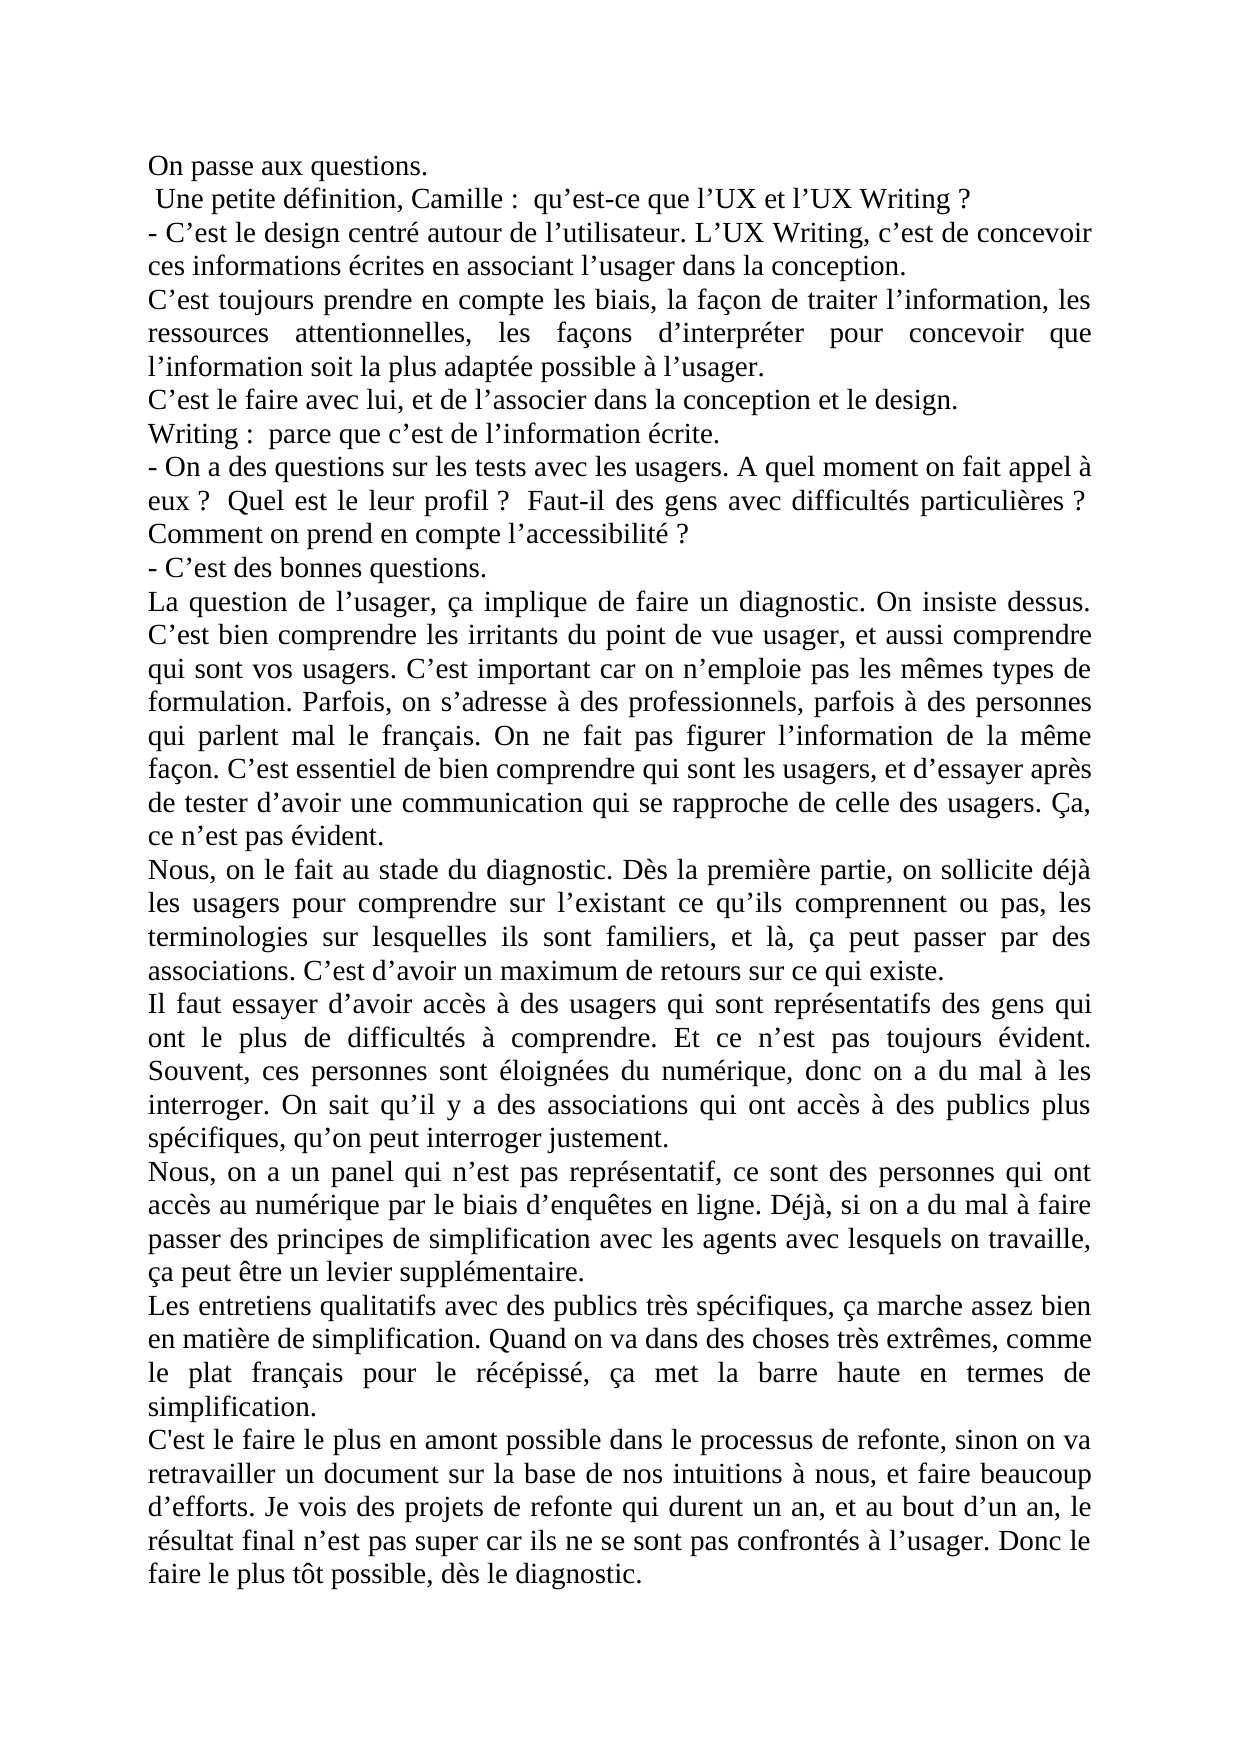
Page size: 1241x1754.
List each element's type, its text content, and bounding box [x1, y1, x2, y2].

text - C’est le design centré autour de l’utilisateur. L’UX Writing, c’est de concevoir ces informations écrites en associant l’usager dans la conception. [148, 215, 1093, 282]
text Une petite définition, Camille : qu’est-ce que l’UX et l’UX Writing ? [148, 181, 1093, 215]
text - On a des questions sur les tests avec les usagers. A quel moment on fait appel à eux ? Quel est le leur profil ? Faut-il des gens avec difficultés particulières ? Comment on prend en compte l’accessibilité ? [148, 449, 1093, 550]
text C’est toujours prendre en compte les biais, la façon de traiter l’information, les ressources attentionnelles, les façons d’interpréter pour concevoir que l’information soit la plus adaptée possible à l’usager. [148, 282, 1093, 382]
text - C’est des bonnes questions. [148, 550, 1093, 584]
text La question de l’usager, ça implique de faire un diagnostic. On insiste dessus. C’est bien comprendre les irritants du point de vue usager, et aussi comprendre qui sont vos usagers. C’est important car on n’emploie pas les mêmes types de formulation. Parfois, on s’adresse à des professionnels, parfois à des personnes qui parlent mal le français. On ne fait pas figurer l’information de la même façon. C’est essentiel de bien comprendre qui sont les usagers, et d’essayer après de tester d’avoir une communication qui se rapproche de celle des usagers. Ça, ce n’est pas évident. [148, 584, 1093, 852]
text C’est le faire avec lui, et de l’associer dans la conception et le design. [148, 382, 1093, 416]
text Les entretiens qualitatifs avec des publics très spécifiques, ça marche assez bien en matière de simplification. Quand on va dans des choses très extrêmes, comme le plat français pour le récépissé, ça met la barre haute en termes de simplification. [148, 1288, 1093, 1422]
text Nous, on le fait au stade du diagnostic. Dès la première partie, on sollicite déjà les usagers pour comprendre sur l’existant ce qu’ils comprennent ou pas, les terminologies sur lesquelles ils sont familiers, et là, ça peut passer par des associations. C’est d’avoir un maximum de retours sur ce qui existe. [148, 852, 1093, 986]
text Il faut essayer d’avoir accès à des usagers qui sont représentatifs des gens qui ont le plus de difficultés à comprendre. Et ce n’est pas toujours évident. Souvent, ces personnes sont éloignées du numérique, donc on a du mal à les interroger. On sait qu’il y a des associations qui ont accès à des publics plus spécifiques, qu’on peut interroger justement. [148, 986, 1093, 1154]
text On passe aux questions. [148, 148, 1093, 181]
text Nous, on a un panel qui n’est pas représentatif, ce sont des personnes qui ont accès au numérique par le biais d’enquêtes en ligne. Déjà, si on a du mal à faire passer des principes de simplification avec les agents avec lesquels on travaille, ça peut être un levier supplémentaire. [148, 1154, 1093, 1288]
text C'est le faire le plus en amont possible dans le processus de refonte, sinon on va retravailler un document sur la base de nos intuitions à nous, et faire beaucoup d’efforts. Je vois des projets de refonte qui durent un an, et au bout d’un an, le résultat final n’est pas super car ils ne se sont pas confrontés à l’usager. Donc le faire le plus tôt possible, dès le diagnostic. [148, 1422, 1093, 1590]
text Writing : parce que c’est de l’information écrite. [148, 416, 1093, 449]
